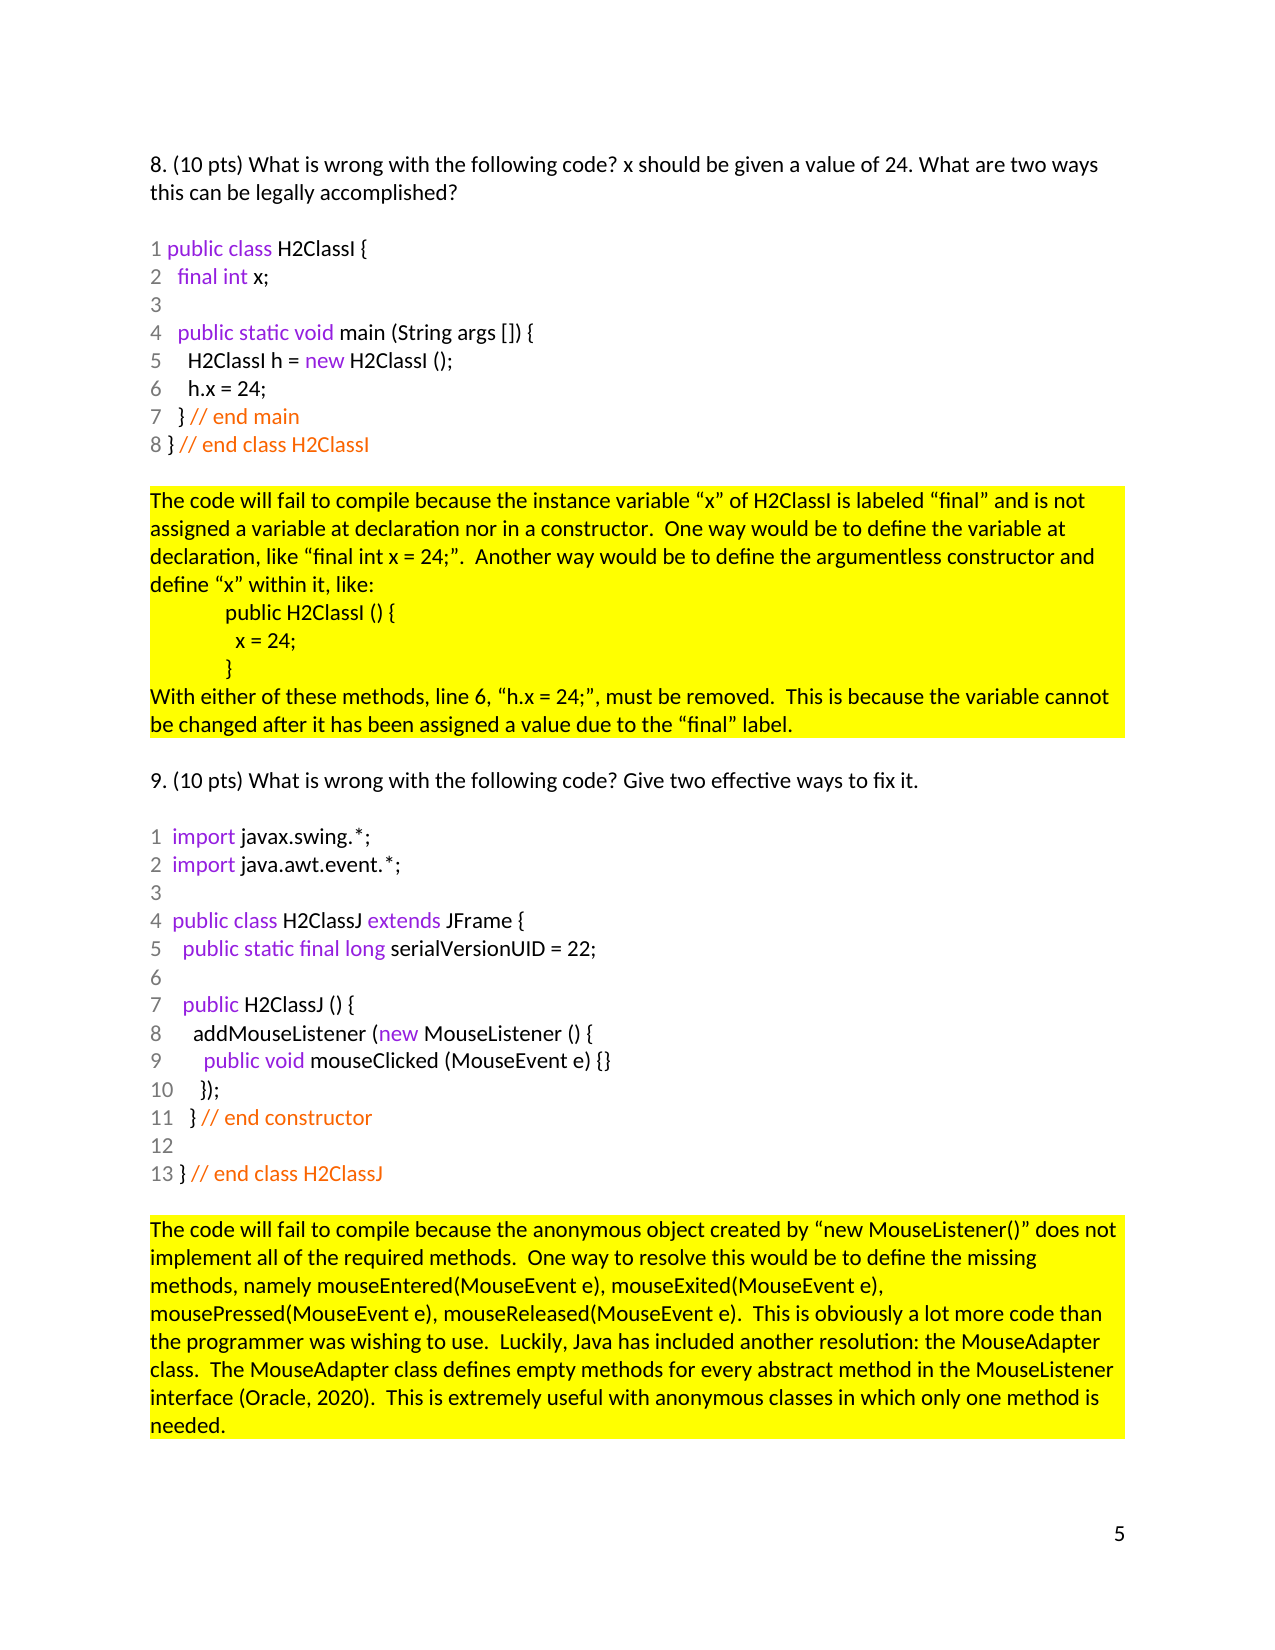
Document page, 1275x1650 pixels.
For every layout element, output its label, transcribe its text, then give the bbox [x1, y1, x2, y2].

text 1 public class H2ClassI { 2 final int x; 3 4 public static void main (String args []) { 5 H2ClassI h = new H2ClassI (); 6 h.x = 24; 7 } // end main 8 } // end class H2ClassI [150, 234, 1125, 458]
text 9. (10 pts) What is wrong with the following code? Give two effective ways to fix it. [150, 766, 1125, 794]
text The code will fail to compile because the instance variable “x” of H2ClassI is labeled “final” and is not assigned a variable at declaration nor in a constructor. One way would be to define the variable at declaration, like “final int x = 24;”. Another way would be to define the argumentless constructor and define “x” within it, like: public H2ClassI () { x = 24; } With either of these methods, line 6, “h.x = 24;”, must be removed. This is because the variable cannot be changed after it has been assigned a value due to the “final” label. [150, 486, 1125, 738]
text 8. (10 pts) What is wrong with the following code? x should be given a value of 24. What are two ways this can be legally accomplished? [150, 150, 1125, 206]
text 1 import javax.swing.*; 2 import java.awt.event.*; 3 4 public class H2ClassJ extends JFrame { 5 public static final long serialVersionUID = 22; 6 7 public H2ClassJ () { 8 addMouseListener (new MouseListener () { 9 public void mouseClicked (MouseEvent e) {} 10 }); 11 } // end constructor 12 13 } // end class H2ClassJ [150, 822, 1125, 1187]
text The code will fail to compile because the anonymous object created by “new MouseListener()” does not implement all of the required methods. One way to resolve this would be to define the missing methods, namely mouseEntered(MouseEvent e), mouseExited(MouseEvent e), mousePressed(MouseEvent e), mouseReleased(MouseEvent e). This is obviously a lot more code than the programmer was wishing to use. Luckily, Java has included another resolution: the MouseAdapter class. The MouseAdapter class defines empty methods for every abstract method in the MouseListener interface (Oracle, 2020). This is extremely useful with anonymous classes in which only one method is needed. [150, 1215, 1125, 1439]
